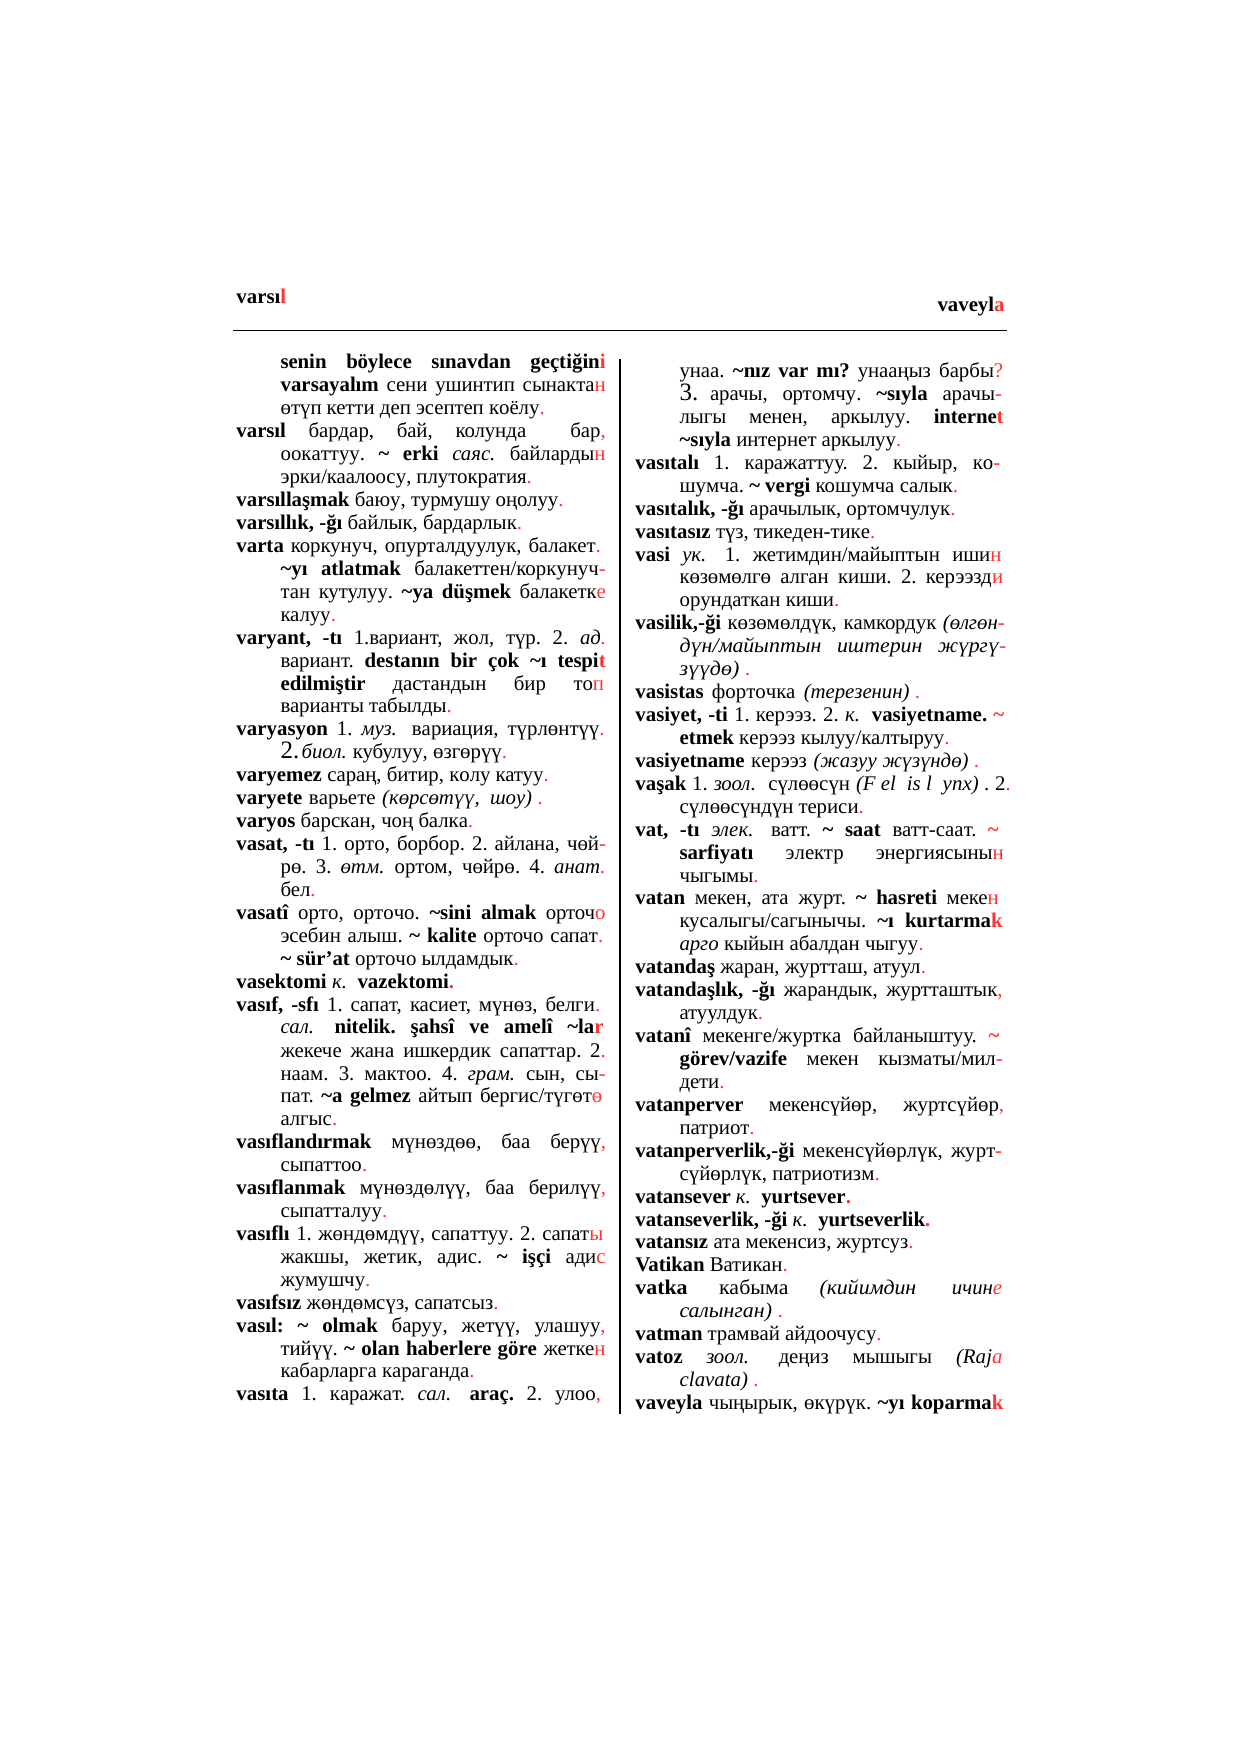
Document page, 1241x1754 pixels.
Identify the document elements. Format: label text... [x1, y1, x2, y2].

text vatka кабыма (кийимдин ичине салынган) . [635, 1276, 1004, 1322]
text дүн/майыптын иштерин жүргү- зүүдө) . [679, 634, 1052, 680]
text vasıf, -sfı 1. сапат, касиет, мүнөз, белги. [236, 993, 606, 1016]
text vatansever к. yurtsever. vatanseverlik, -ği к. yurtseverlik. vatansız ата мекенсиз, журтсуз. [635, 1185, 932, 1253]
text vasıl: ~ olmak баруу, жетүү, улашуу, тийүү. ~ olan haberlere göre жеткен кабарларга караганда. [236, 1314, 606, 1382]
text vatanperver мекенсүйөр, журтсүйөр, [635, 1093, 1065, 1116]
text varsıl бардар, бай, колунда бар, оокаттуу. ~ erki саяс. байлардын эрки/каалоосу, плутократия. [236, 419, 606, 488]
text vatoz зоол. деңиз мышыгы (Raja clavata) . [635, 1345, 1004, 1391]
text кусалыгы/сагынычы. ~ı kurtarmak [679, 909, 1065, 932]
text vatandaşlık, -ğı жарандык, журтташтык, атуулдук. [635, 978, 1005, 1024]
list биол. кубулуу, өзгөрүү. [244, 740, 516, 763]
text varsıl [236, 284, 286, 308]
text ~yı atlatmak балакеттен/коркунуч- тан кутулуу. ~ya düşmek балакетке калуу. [280, 557, 606, 626]
text varsıllık, -ğı байлык, бардарлык. [236, 511, 606, 534]
text vasilik,-ği көзөмөлдүк, камкордук (өлгөн- [635, 611, 1065, 634]
text varyasyon 1. муз. вариация, түрлөнтүү. [236, 717, 606, 740]
list арачы, ортомчу. ~sıyla арачы- лыгы менен, аркылуу. internet [679, 382, 1004, 428]
text vat, -tı элек. ватт. ~ saat ватт-саат. ~ [635, 818, 1065, 841]
text varta коркунуч, опурталдуулук, балакет. [236, 534, 606, 557]
text vasıflı 1. жөндөмдүү, сапаттуу. 2. сапаты [236, 1222, 606, 1245]
text vasıflandırmak мүнөздөө, баа берүү, сыпаттоо. [236, 1130, 606, 1176]
text vatanperverlik,-ği мекенсүйөрлүк, журт- сүйөрлүк, патриотизм. [635, 1139, 1061, 1184]
text vasiyet, -ti 1. керээз. 2. к. vasiyetname. ~ etmek керээз кылуу/калтыруу. [635, 703, 1005, 749]
text vasatî орто, орточо. ~sini almak орточо эсебин алыш. ~ kalite орточо сапат. [236, 901, 606, 947]
text vasıfsız жөндөмсүз, сапатсыз. [236, 1291, 606, 1314]
text vatman трамвай айдоочусу. [635, 1322, 1065, 1345]
text vatan мекен, ата журт. ~ hasreti мекен [635, 887, 1036, 909]
text ~sıyla интернет аркылуу. [679, 428, 1027, 451]
text унаа. ~nız var mı? унааңыз барбы? [679, 358, 1027, 382]
text vasıtasız түз, тикеден-тике. [635, 520, 1036, 543]
text жекече жана ишкердик сапаттар. 2. наам. 3. мактоо. 4. грам. сын, сы- пат. ~a gelmez айтып бергис/түгөтө [280, 1039, 606, 1107]
text vatanî мекенге/журтка байланыштуу. ~ [635, 1024, 1065, 1047]
text vasistas форточка (терезенин) . [635, 680, 1061, 703]
text vasıtalık, -ğı арачылык, ортомчулук. [635, 497, 1065, 520]
text sarfiyatı электр энергиясынын чыгымы. [679, 841, 1004, 887]
text варианты табылды. [280, 694, 453, 717]
text vaveyla чыңырык, өкүрүк. ~yı koparmak [635, 1391, 1065, 1414]
text ~ sür’at орточо ылдамдык. [280, 947, 519, 970]
text сал. nitelik. şahsî ve amelî ~lar [280, 1016, 606, 1038]
text varyant, -tı 1.вариант, жол, түр. 2. ад. вариант. destanın bir çok ~ı tespit edilmiştir дастандын бир топ [236, 626, 606, 694]
text сүлөөсүндүн териси. [679, 795, 1004, 818]
text varyemez сараң, битир, колу катуу. varyete варьете (көрсөтүү, шоу) . varyos барскан, чоң балка. [236, 763, 596, 832]
text жакшы, жетик, адис. ~ işçi адис жумушчу. [280, 1245, 606, 1291]
text vaveyla [937, 292, 1065, 316]
text vasıta 1. каражат. сал. araç. 2. улоо, [236, 1382, 606, 1405]
text vasektomi к. vazektomi. [236, 970, 606, 993]
text патриот. [679, 1116, 1065, 1139]
text көзөмөлгө алган киши. 2. керээзди орундаткан киши. [679, 566, 1061, 611]
text vasi ук. 1. жетимдин/майыптын ишин [635, 543, 1065, 566]
text senin böylece sınavdan geçtiğini varsayalım сени ушинтип сынактан өтүп кетти деп эсептеп коёлу. [280, 350, 606, 419]
text varsıllaşmak баюу, турмушу оңолуу. [236, 488, 606, 511]
text vasat, -tı 1. орто, борбор. 2. айлана, чөй- рө. 3. өтм. ортом, чөйрө. 4. анат. бел. [236, 832, 606, 901]
text vaşak 1. зоол. сүлөөсүн (F el is l ynx) . 2. [635, 772, 1065, 795]
text vatandaş жаран, журтташ, атуул. [635, 955, 1065, 978]
text vasiyetname керээз (жазуу жүзүндө) . [635, 749, 1036, 772]
text арго кыйын абалдан чыгуу. [679, 932, 1065, 955]
text алгыс. [280, 1107, 337, 1130]
text vasıflanmak мүнөздөлүү, баа берилүү, сыпатталуу. [236, 1176, 606, 1222]
text görev/vazife мекен кызматы/мил- дети. [679, 1047, 1045, 1093]
text Vatikan Ватикан. [635, 1253, 1021, 1276]
text vasıtalı 1. каражаттуу. 2. кыйыр, ко- шумча. ~ vergi кошумча салык. [635, 451, 1036, 497]
